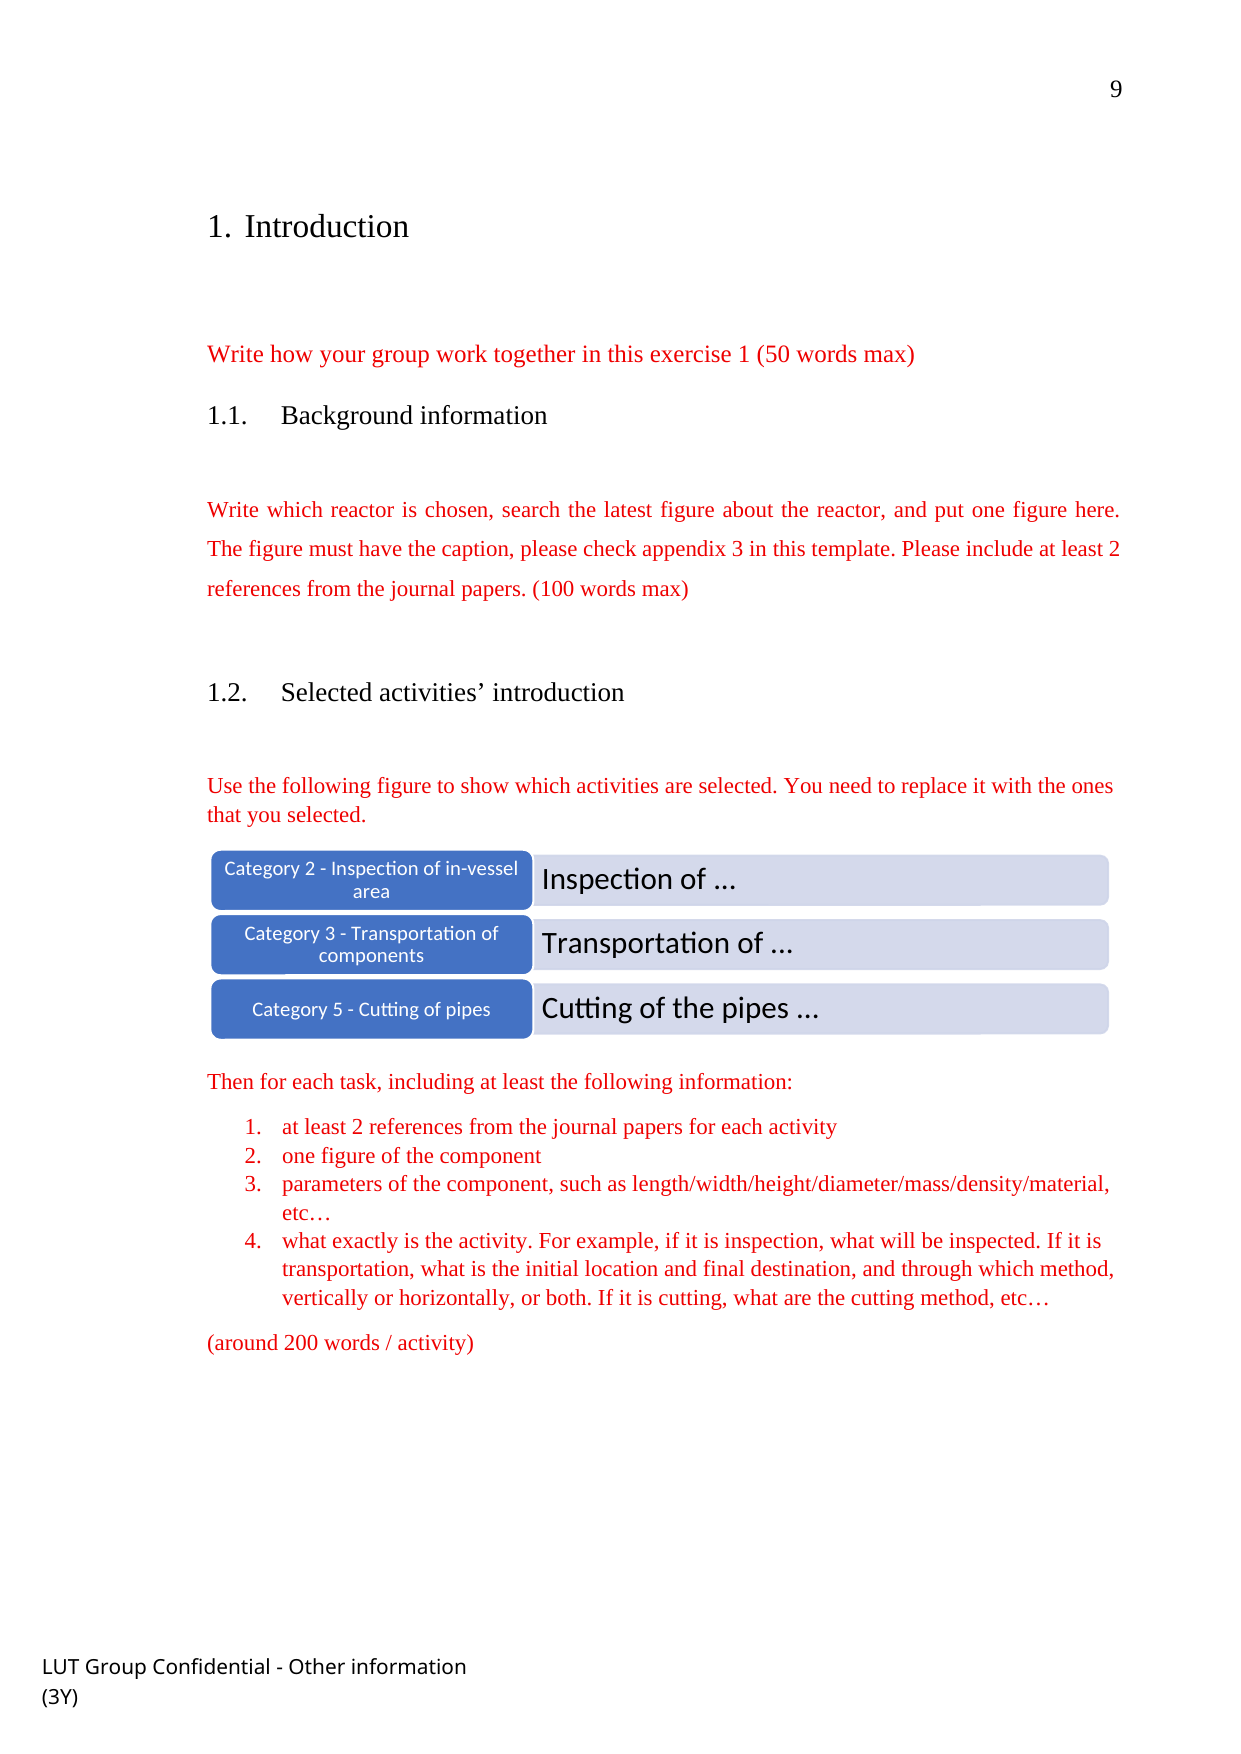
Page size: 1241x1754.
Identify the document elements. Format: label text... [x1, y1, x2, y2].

list what exactly is the activity. For example, if it is inspection, what will be inspected. If it is transportation, what is the initial location and final destination, and through which method, vertically or horizontally, or both. If it is cutting, what are the cutting method, etc… [244, 1227, 1122, 1310]
text Write how your group work together in this exercise 1 (50 words max) [207, 339, 1122, 368]
text Then for each task, including at least the following information: [207, 1068, 1122, 1094]
list parameters of the component, such as length/width/height/diameter/mass/density/material, etc… [244, 1170, 1122, 1225]
text Use the following figure to show which activities are selected. You need to replace it with the ones that you selected. [207, 773, 1122, 827]
text (around 200 words / activity) [207, 1329, 1122, 1355]
subtitle Background information [207, 399, 1122, 430]
subtitle Selected activities’ introduction [207, 676, 1122, 707]
subtitle Introduction [207, 207, 1122, 245]
list at least 2 references from the journal papers for each activity [244, 1113, 1122, 1140]
text Write which reactor is chosen, search the latest figure about the reactor, and put one figure here. The figure must have the caption, please check appendix 3 in this template. Please include at least 2 references from the journal papers. (100 words max) [207, 496, 1122, 601]
list one figure of the component [244, 1142, 1122, 1168]
